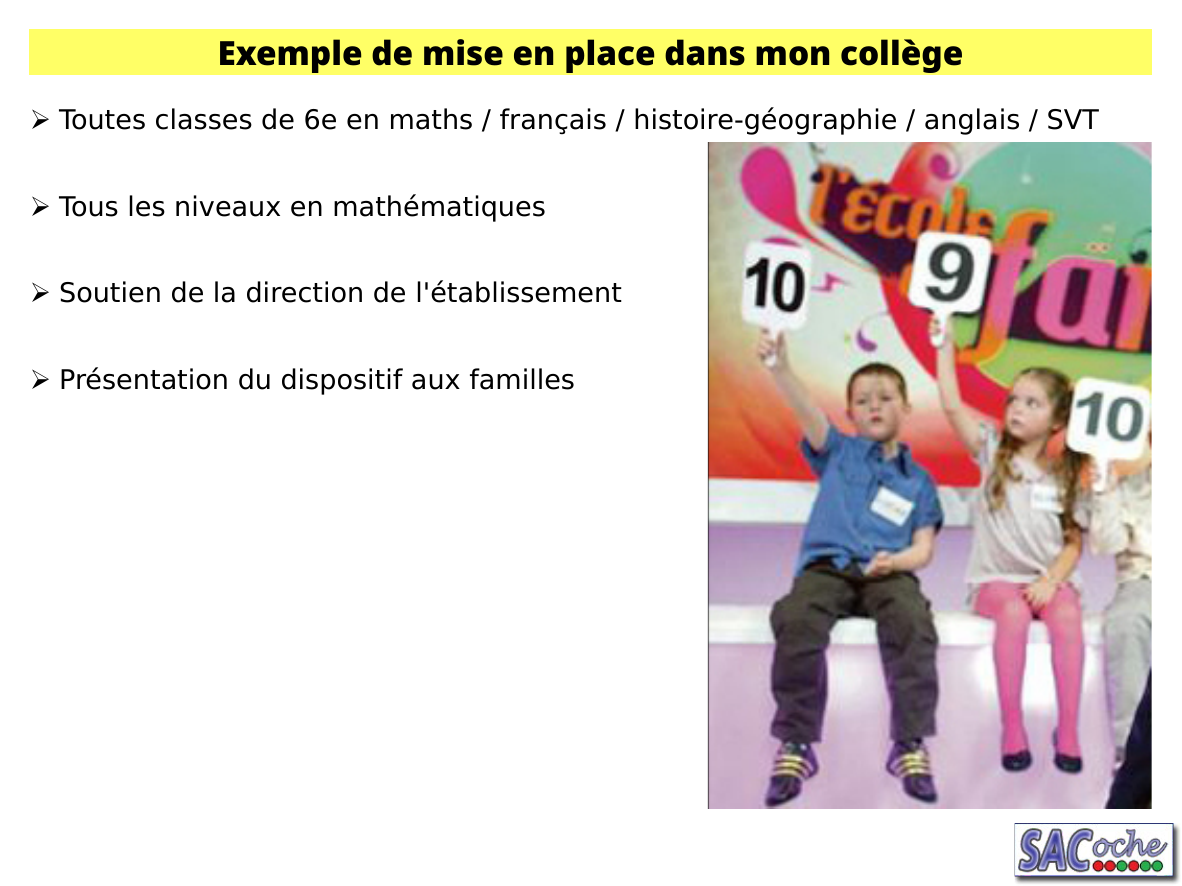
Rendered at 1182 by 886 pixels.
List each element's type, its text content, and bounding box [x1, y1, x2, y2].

text Exemple de mise en place dans mon collège [29, 29, 1152, 75]
list Tous les niveaux en mathématiques [29, 191, 707, 223]
picture [707, 142, 1152, 809]
list Soutien de la direction de l'établissement [29, 278, 707, 309]
list Toutes classes de 6e en maths / français / histoire-géographie / anglais / SVT [29, 104, 1152, 136]
picture [1014, 823, 1182, 886]
list Présentation du dispositif aux familles [29, 364, 707, 396]
